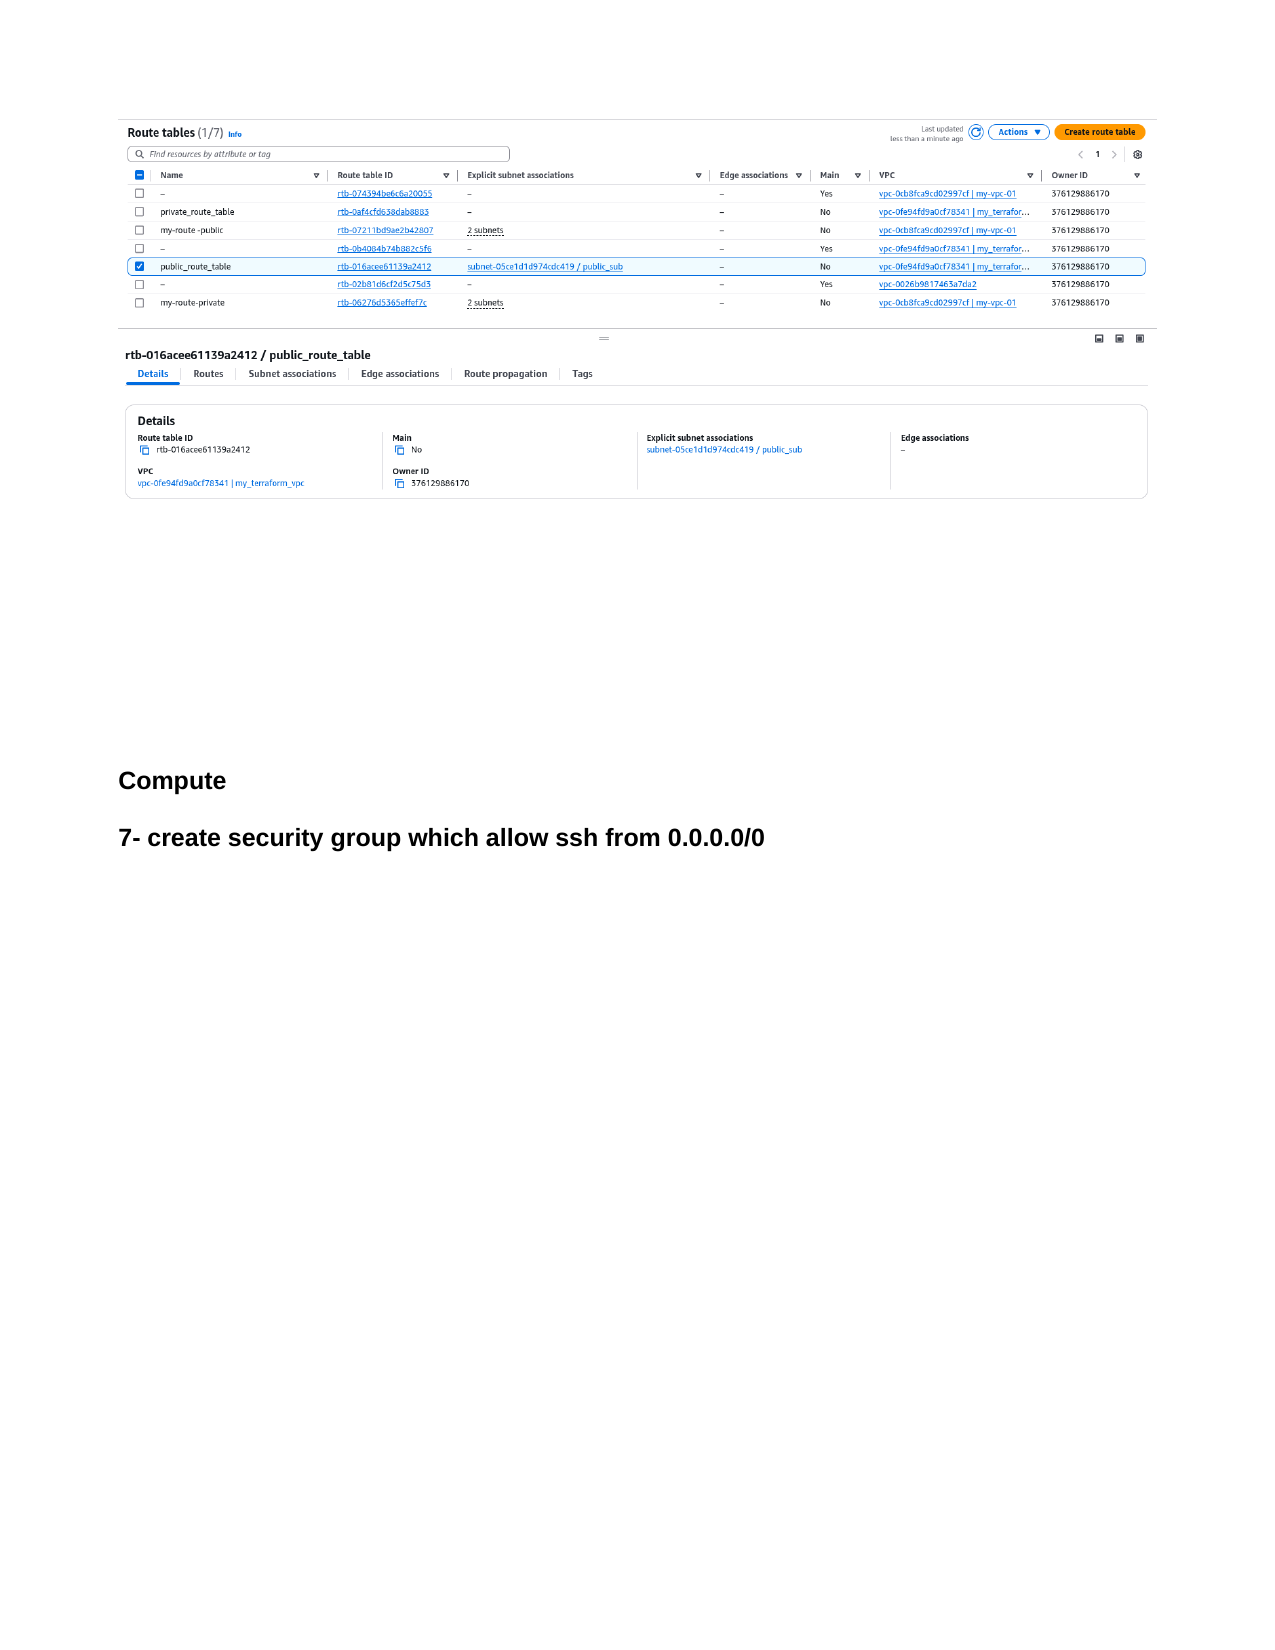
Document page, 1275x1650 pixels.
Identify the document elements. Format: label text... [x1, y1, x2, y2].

text Compute [118, 766, 1157, 795]
text 7- create security group which allow ssh from 0.0.0.0/0 [118, 823, 1157, 852]
picture [118, 118, 1157, 512]
